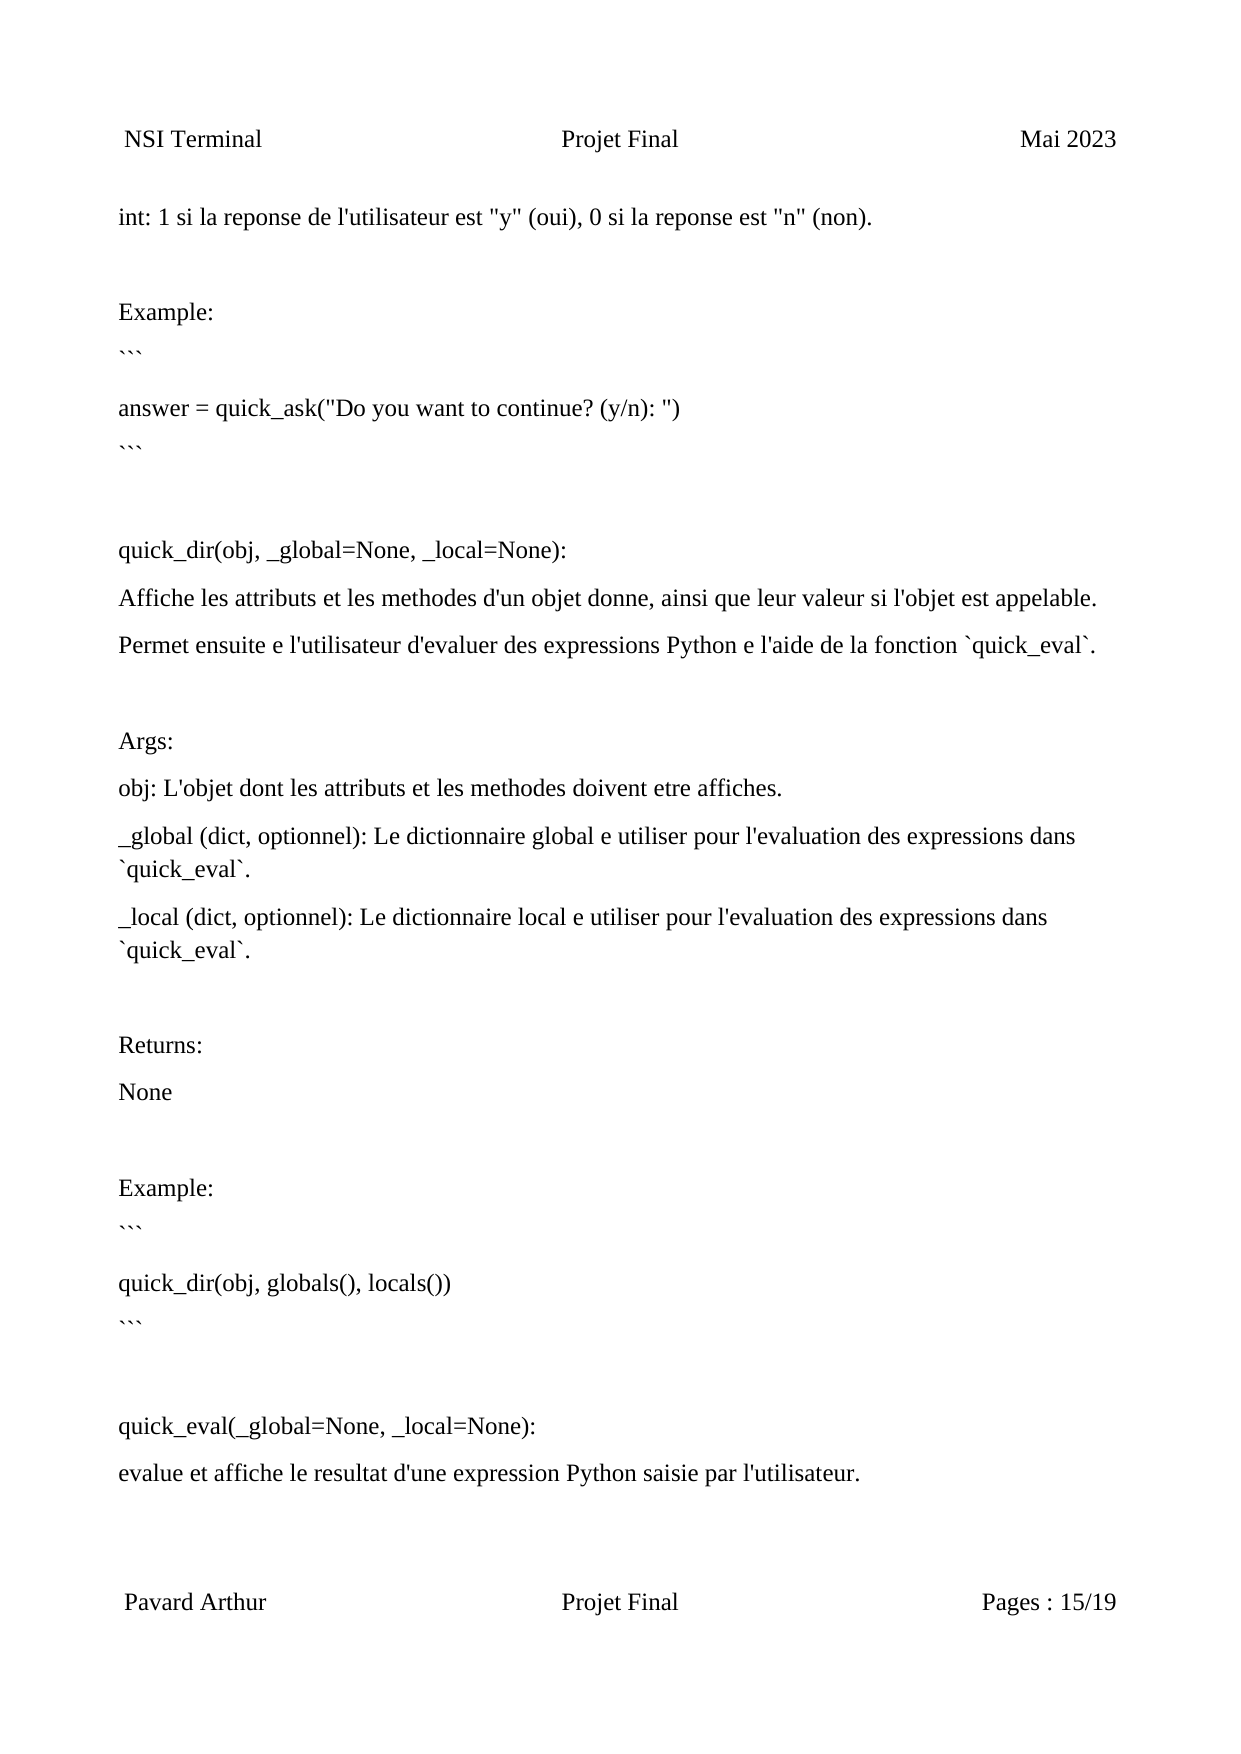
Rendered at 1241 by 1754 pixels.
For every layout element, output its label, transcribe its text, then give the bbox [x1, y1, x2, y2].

text quick_dir(obj, _global=None, _local=None): [118, 535, 1122, 564]
text Args: [118, 726, 1122, 754]
text ``` [118, 440, 1122, 469]
text Example: [118, 297, 1122, 326]
text Affiche les attributs et les methodes d'un objet donne, ainsi que leur valeur si l'objet est appelable. [118, 583, 1122, 612]
text quick_dir(obj, globals(), locals()) [118, 1268, 1122, 1297]
text quick_eval(_global=None, _local=None): [118, 1411, 1122, 1439]
text Returns: [118, 1030, 1122, 1059]
text obj: L'objet dont les attributs et les methodes doivent etre affiches. [118, 773, 1122, 802]
text int: 1 si la reponse de l'utilisateur est "y" (oui), 0 si la reponse est "n" (non). [118, 202, 1122, 231]
text _global (dict, optionnel): Le dictionnaire global e utiliser pour l'evaluation des expressions dans `quick_eval`. [118, 821, 1122, 883]
text ``` [118, 1316, 1122, 1344]
text evalue et affiche le resultat d'une expression Python saisie par l'utilisateur. [118, 1458, 1122, 1487]
text Example: [118, 1173, 1122, 1201]
text ``` [118, 345, 1122, 374]
text None [118, 1077, 1122, 1106]
text _local (dict, optionnel): Le dictionnaire local e utiliser pour l'evaluation des expressions dans `quick_eval`. [118, 902, 1122, 963]
text Permet ensuite e l'utilisateur d'evaluer des expressions Python e l'aide de la fonction `quick_eval`. [118, 631, 1122, 659]
text answer = quick_ask("Do you want to continue? (y/n): ") [118, 393, 1122, 421]
text ``` [118, 1220, 1122, 1249]
